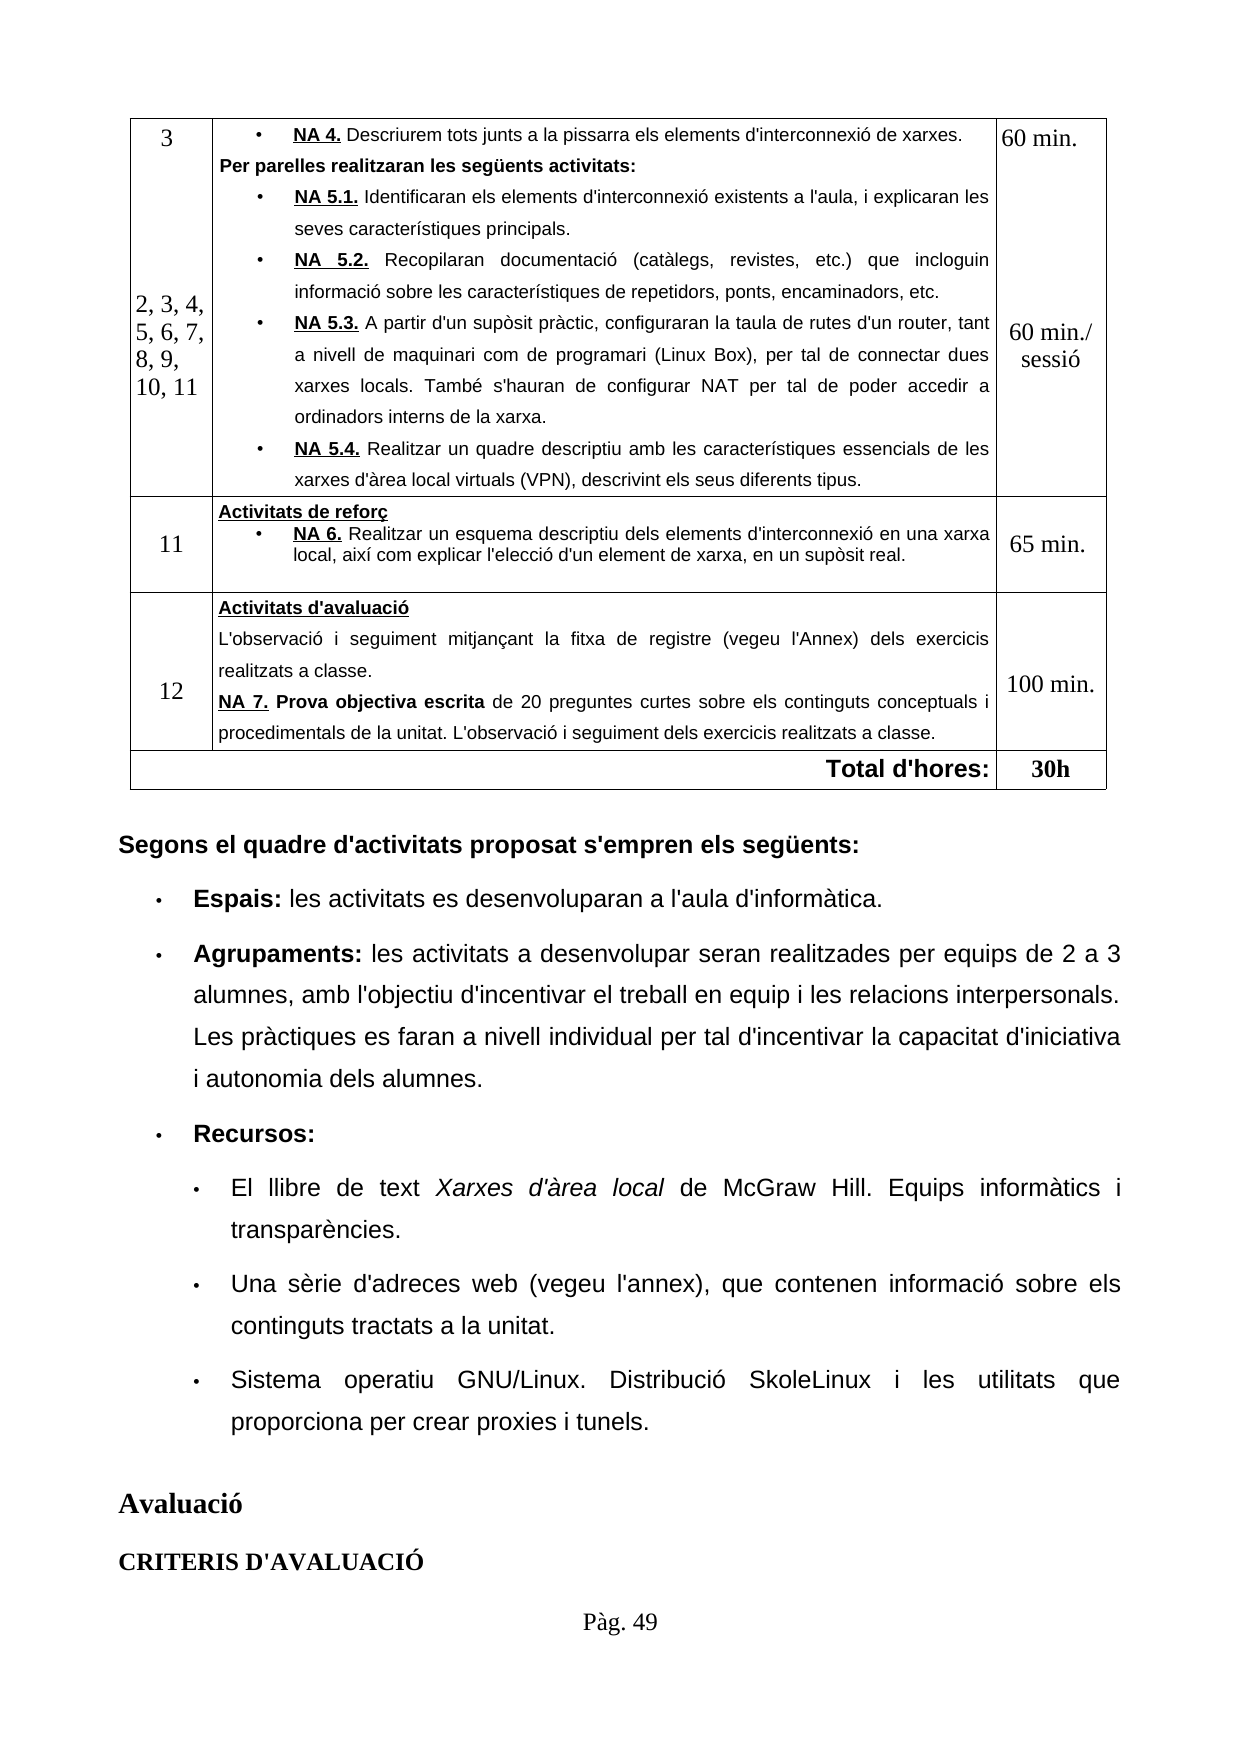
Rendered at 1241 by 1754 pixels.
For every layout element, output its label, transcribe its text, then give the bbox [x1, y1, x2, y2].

list Una sèrie d'adreces web (vegeu l'annex), que contenen informació sobre els continguts tractats a la unitat. [193, 1270, 1122, 1340]
table_cell NA 3. Activitats de desenvolupament de continguts Explicació oral amb el suport de documentació en forma de transparències digitals de: NA 3.1 Dispositius per a la connexió de xarxes: el repetidor, ponts i commutadors, encaminadors o routers, i passarel·la o gateway. NA 3.2 La WAN com a xarxa d'accés i transport: tunelització. NA 3.4 Connexions remotes i segures a una xarxa. NA 3.5 Enrutament IP: rutes del protocol IP, configuració de la taula de rutes. NA 3.6 Tallafocs, commutadors de nivell 3 i de nivell 4, qualitat de servei, etc. Mitjançant la tècnica de brainstroming: NA 4. Descriurem tots junts a la pissarra els elements d'interconnexió de xarxes. Per parelles realitzaran les següents activitats: NA 5.1. Identificaran els elements d'interconnexió existents a l'aula, i explicaran les seves característiques principals. NA 5.2. Recopilaran documentació (catàlegs, revistes, etc.) que incloguin informació sobre les característiques de repetidors, ponts, encaminadors, etc. NA 5.3. A partir d'un supòsit pràctic, configuraran la taula de rutes d'un router, tant a nivell de maquinari com de programari (Linux Box), per tal de connectar dues xarxes locals. També s'hauran de configurar NAT per tal de poder accedir a ordinadors interns de la xarxa. NA 5.4. Realitzar un quadre descriptiu amb les característiques essencials de les xarxes d'àrea local virtuals (VPN), descrivint els seus diferents tipus. [213, 119, 996, 496]
table_cell 30h [997, 751, 1106, 789]
list Agrupaments: les activitats a desenvolupar seran realitzades per equips de 2 a 3 alumnes, amb l'objectiu d'incentivar el treball en equip i les relacions interpersonals. Les pràctiques es faran a nivell individual per tal d'incentivar la capacitat d'iniciativa i autonomia dels alumnes. [156, 939, 1122, 1093]
list Espais: les activitats es desenvoluparan a l'aula d'informàtica. [156, 885, 1122, 913]
table_cell Total d'hores: [131, 751, 996, 789]
table_cell 100 min. [997, 593, 1106, 749]
list Recursos: [156, 1119, 1122, 1147]
table_cell Activitats d'avaluació L'observació i seguiment mitjançant la fitxa de registre (vegeu l'Annex) dels exercicis realitzats a classe. NA 7. Prova objectiva escrita de 20 preguntes curtes sobre els continguts conceptuals i procedimentals de la unitat. L'observació i seguiment dels exercicis realitzats a classe. [213, 593, 996, 749]
text Segons el quadre d'activitats proposat s'empren els següents: [118, 831, 1122, 858]
table_cell 60 min. 60 min./ sessió [997, 119, 1106, 496]
table_cell 11 [131, 497, 212, 592]
text CRITERIS D'AVALUACIÓ [118, 1548, 1122, 1576]
table_cell 12 [131, 593, 212, 749]
table_cell Activitats de reforç NA 6. Realitzar un esquema descriptiu dels elements d'interconnexió en una xarxa local, així com explicar l'elecció d'un element de xarxa, en un supòsit real. [213, 497, 996, 592]
subtitle Avaluació [118, 1487, 1122, 1520]
table_cell 3 2, 3, 4, 5, 6, 7, 8, 9, 10, 11 [131, 119, 212, 496]
list El llibre de text Xarxes d'àrea local de McGraw Hill. Equips informàtics i transparències. [193, 1174, 1122, 1243]
list Sistema operatiu GNU/Linux. Distribució SkoleLinux i les utilitats que proporciona per crear proxies i tunels. [193, 1366, 1122, 1436]
table_cell 65 min. [997, 497, 1106, 592]
